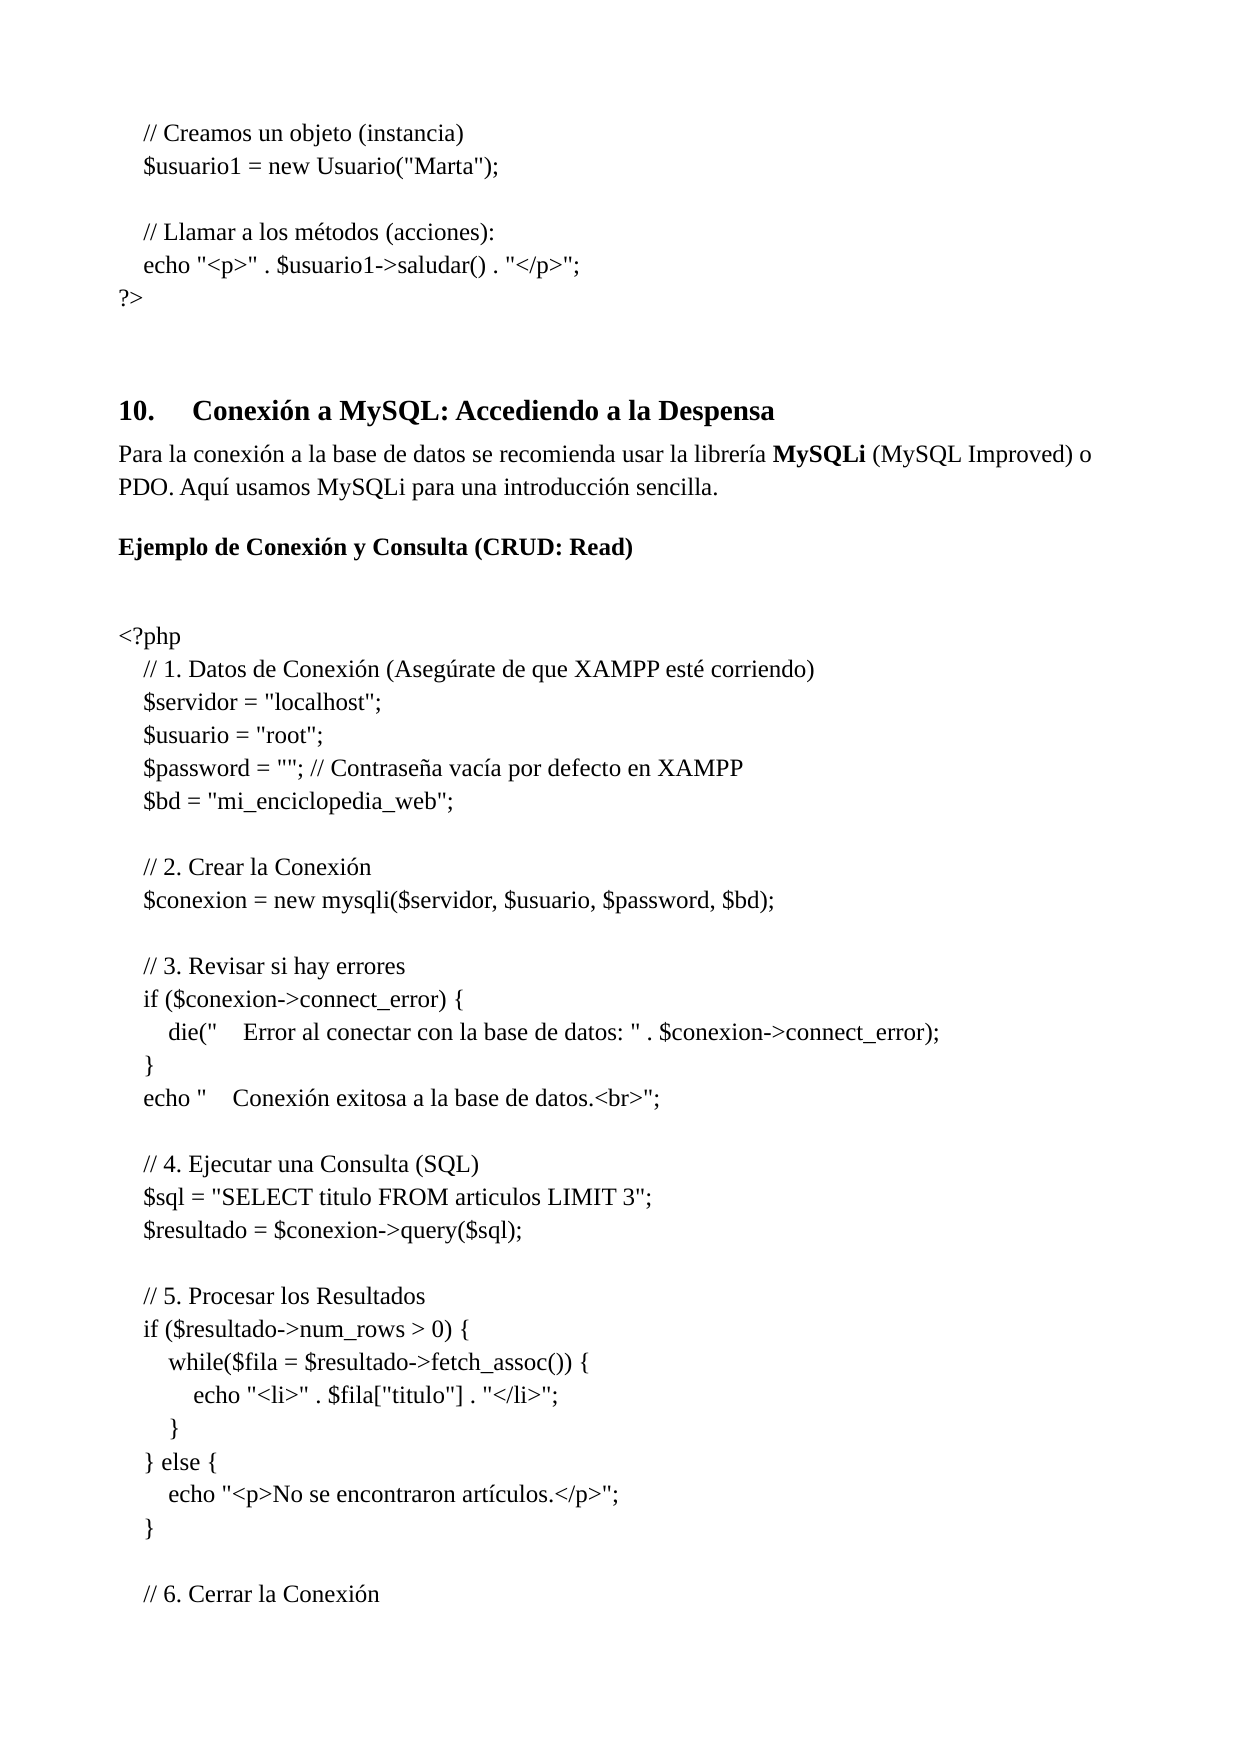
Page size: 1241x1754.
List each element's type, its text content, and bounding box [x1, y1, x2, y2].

text // Creamos un objeto (instancia) $usuario1 = new Usuario("Marta"); // Llamar a los métodos (acciones): echo "<p>" . $usuario1->saludar() . "</p>"; ?> [118, 118, 1122, 312]
text <?php // 1. Datos de Conexión (Asegúrate de que XAMPP esté corriendo) $servidor = "localhost"; $usuario = "root"; $password = ""; // Contraseña vacía por defecto en XAMPP $bd = "mi_enciclopedia_web"; // 2. Crear la Conexión $conexion = new mysqli($servidor, $usuario, $password, $bd); // 3. Revisar si hay errores if ($conexion->connect_error) { die("❌ Error al conectar con la base de datos: " . $conexion->connect_error); } echo "✅ Conexión exitosa a la base de datos.<br>"; // 4. Ejecutar una Consulta (SQL) $sql = "SELECT titulo FROM articulos LIMIT 3"; $resultado = $conexion->query($sql); // 5. Procesar los Resultados if ($resultado->num_rows > 0) { while($fila = $resultado->fetch_assoc()) { echo "<li>" . $fila["titulo"] . "</li>"; } } else { echo "<p>No se encontraron artículos.</p>"; } // 6. Cerrar la Conexión [118, 621, 1122, 1607]
subtitle 10. 💾 Conexión a MySQL: Accediendo a la Despensa [118, 393, 1122, 427]
subtitle Ejemplo de Conexión y Consulta (CRUD: Read) [118, 532, 1122, 561]
text Para la conexión a la base de datos se recomienda usar la librería MySQLi (MySQL Improved) o PDO. Aquí usamos MySQLi para una introducción sencilla. [118, 439, 1122, 501]
